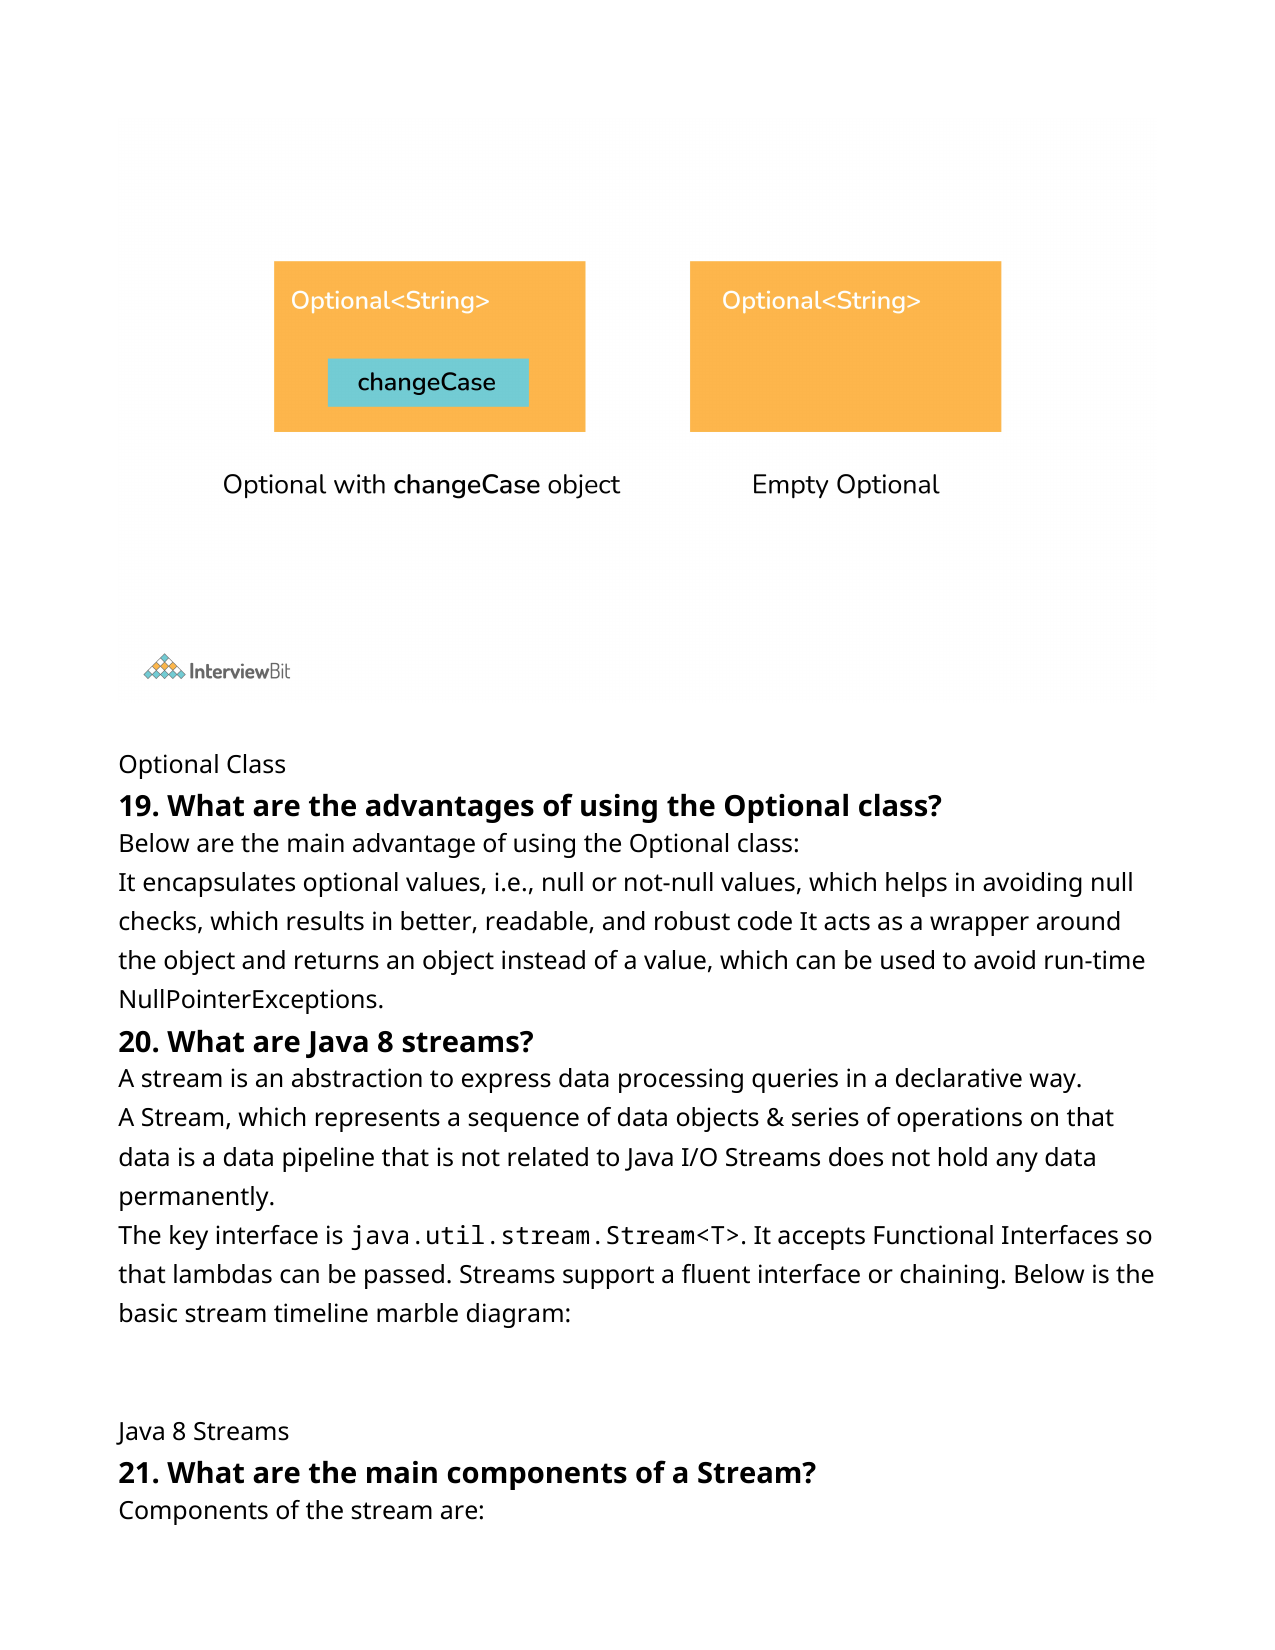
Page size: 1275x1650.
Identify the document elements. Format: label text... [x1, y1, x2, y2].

text A Stream, which represents a sequence of data objects & series of operations on that data is a data pipeline that is not related to Java I/O Streams does not hold any data permanently. The key interface is java.util.stream.Stream<T>. It accepts Functional Interfaces so that lambdas can be passed. Streams support a fluent interface or chaining. Below is the basic stream timeline marble diagram: [118, 1100, 1157, 1330]
text Components of the stream are: [118, 1492, 1157, 1526]
text It encapsulates optional values, i.e., null or not-null values, which helps in avoiding null checks, which results in better, readable, and robust code It acts as a wrapper around the object and returns an object instead of a value, which can be used to avoid run-time NullPointerExceptions. [118, 864, 1157, 1016]
text Below are the main advantage of using the Optional class: [118, 825, 1157, 859]
text A stream is an abstraction to express data processing queries in a declarative way. [118, 1061, 1157, 1095]
subtitle 21. What are the main components of a Stream? [118, 1453, 1157, 1492]
picture [118, 118, 1157, 703]
subtitle 19. What are the advantages of using the Optional class? [118, 786, 1157, 825]
text Java 8 Streams [118, 1413, 1157, 1447]
text Optional Class [118, 747, 1157, 781]
subtitle 20. What are Java 8 streams? [118, 1021, 1157, 1061]
